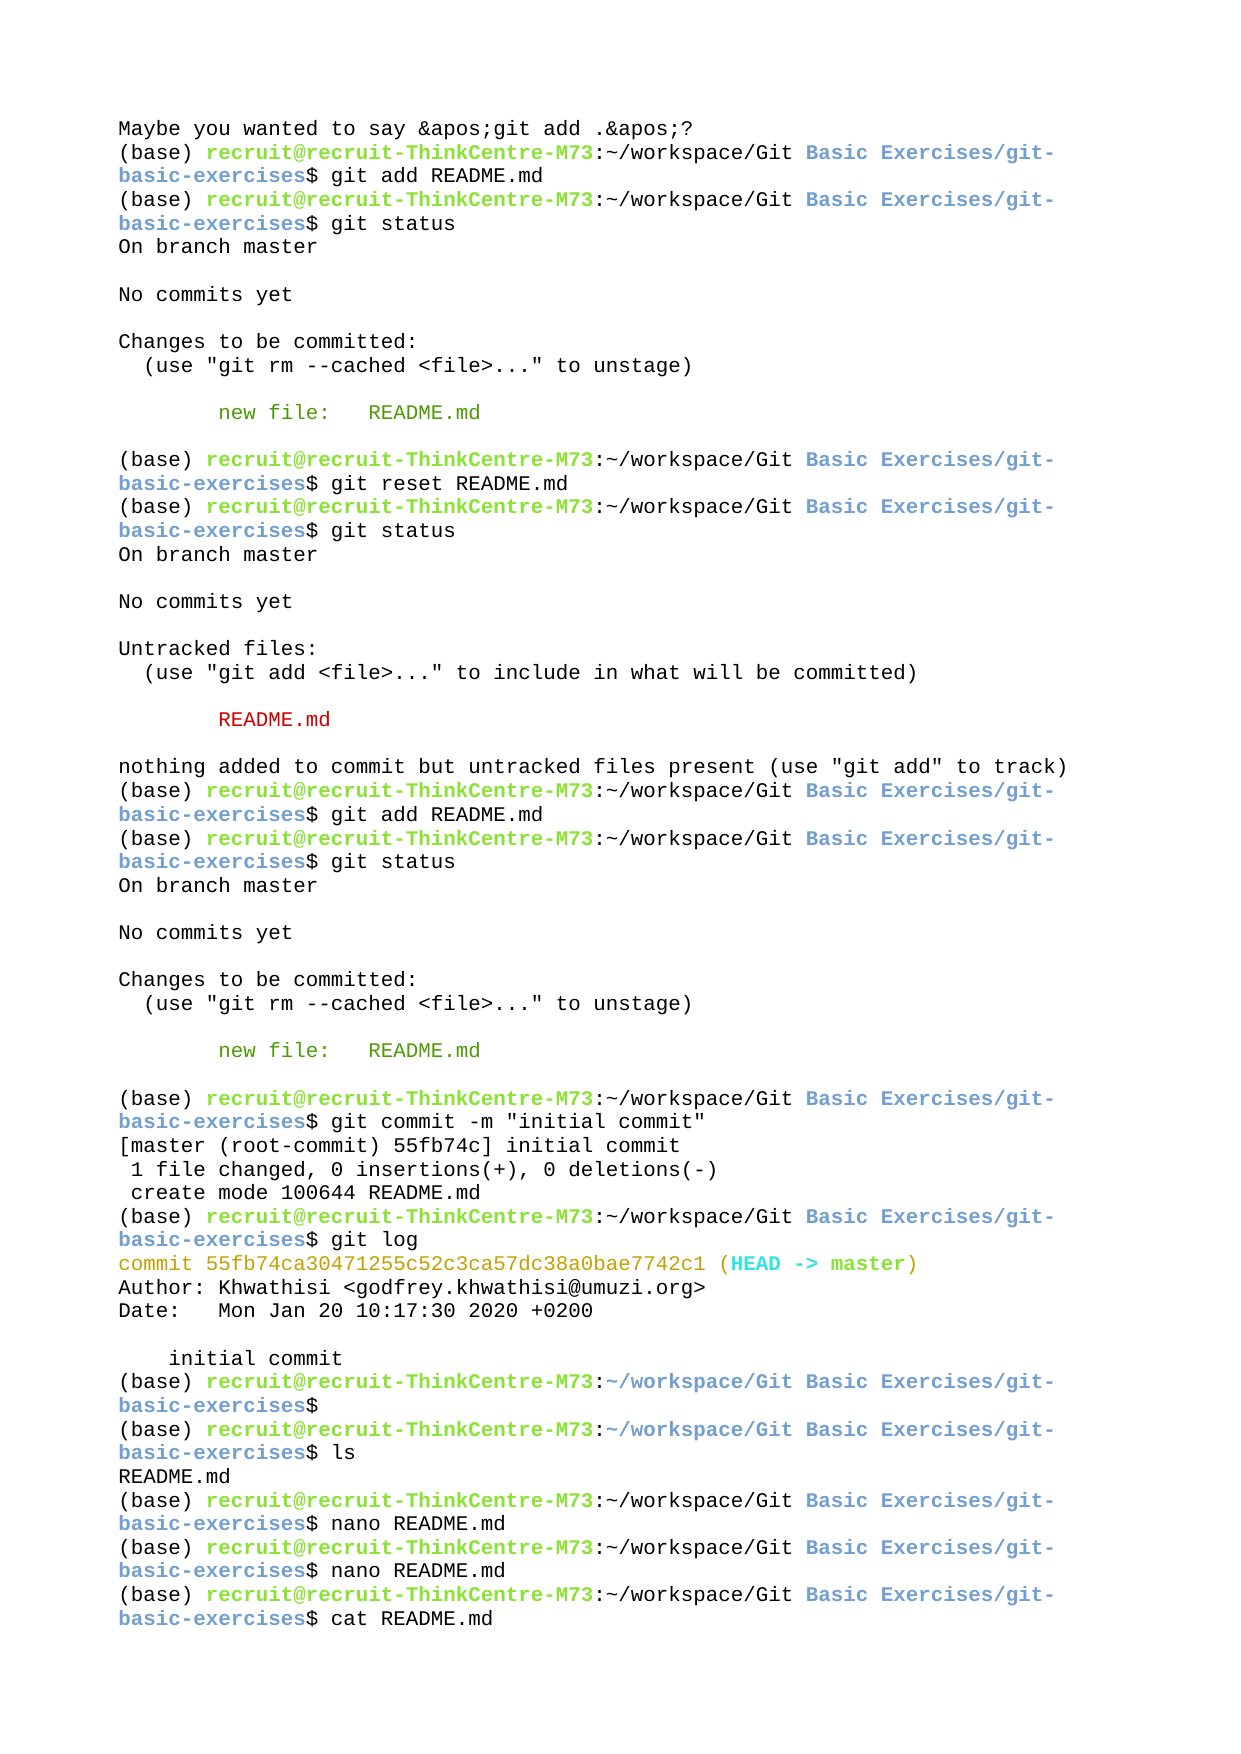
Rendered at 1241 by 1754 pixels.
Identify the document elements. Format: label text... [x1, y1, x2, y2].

text commit 55fb74ca30471255c52c3ca57dc38a0bae7742c1 (HEAD -> master) [118, 1253, 1122, 1277]
text create mode 100644 README.md [118, 1182, 1122, 1206]
text (base) recruit@recruit-ThinkCentre-M73:~/workspace/Git Basic Exercises/git-basic-exercises$ git reset README.md [118, 449, 1122, 496]
text (base) recruit@recruit-ThinkCentre-M73:~/workspace/Git Basic Exercises/git-basic-exercises$ git add README.md [118, 142, 1122, 189]
text Changes to be committed: [118, 331, 1122, 354]
text On branch master [118, 875, 1122, 898]
text (base) recruit@recruit-ThinkCentre-M73:~/workspace/Git Basic Exercises/git-basic-exercises$ nano README.md [118, 1489, 1122, 1537]
text [master (root-commit) 55fb74c] initial commit [118, 1135, 1122, 1158]
text README.md [118, 1466, 1122, 1489]
text new file: README.md [118, 1040, 1122, 1064]
text No commits yet [118, 591, 1122, 615]
text No commits yet [118, 922, 1122, 946]
text initial commit [118, 1348, 1122, 1371]
text (use "git rm --cached <file>..." to unstage) [118, 354, 1122, 378]
text (base) recruit@recruit-ThinkCentre-M73:~/workspace/Git Basic Exercises/git-basic-exercises$ git log [118, 1206, 1122, 1253]
text On branch master [118, 236, 1122, 260]
text (base) recruit@recruit-ThinkCentre-M73:~/workspace/Git Basic Exercises/git-basic-exercises$ git commit -m "initial commit" [118, 1088, 1122, 1135]
text (base) recruit@recruit-ThinkCentre-M73:~/workspace/Git Basic Exercises/git-basic-exercises$ git status [118, 827, 1122, 875]
text Changes to be committed: [118, 969, 1122, 993]
text (base) recruit@recruit-ThinkCentre-M73:~/workspace/Git Basic Exercises/git-basic-exercises$ cat README.md [118, 1584, 1122, 1631]
text Maybe you wanted to say &apos;git add .&apos;? [118, 118, 1122, 142]
text (use "git rm --cached <file>..." to unstage) [118, 993, 1122, 1017]
text (base) recruit@recruit-ThinkCentre-M73:~/workspace/Git Basic Exercises/git-basic-exercises$ nano README.md [118, 1537, 1122, 1584]
text No commits yet [118, 284, 1122, 307]
text README.md [118, 709, 1122, 733]
text 1 file changed, 0 insertions(+), 0 deletions(-) [118, 1158, 1122, 1182]
text (use "git add <file>..." to include in what will be committed) [118, 662, 1122, 686]
text (base) recruit@recruit-ThinkCentre-M73:~/workspace/Git Basic Exercises/git-basic-exercises$ git status [118, 496, 1122, 544]
text Date: Mon Jan 20 10:17:30 2020 +0200 [118, 1300, 1122, 1324]
text (base) recruit@recruit-ThinkCentre-M73:~/workspace/Git Basic Exercises/git-basic-exercises$ git add README.md [118, 780, 1122, 827]
text nothing added to commit but untracked files present (use "git add" to track) [118, 757, 1122, 780]
text Untracked files: [118, 638, 1122, 662]
text (base) recruit@recruit-ThinkCentre-M73:~/workspace/Git Basic Exercises/git-basic-exercises$ [118, 1371, 1122, 1419]
text new file: README.md [118, 402, 1122, 426]
text (base) recruit@recruit-ThinkCentre-M73:~/workspace/Git Basic Exercises/git-basic-exercises$ ls [118, 1419, 1122, 1466]
text (base) recruit@recruit-ThinkCentre-M73:~/workspace/Git Basic Exercises/git-basic-exercises$ git status [118, 189, 1122, 236]
text Author: Khwathisi <godfrey.khwathisi@umuzi.org> [118, 1277, 1122, 1300]
text On branch master [118, 544, 1122, 567]
